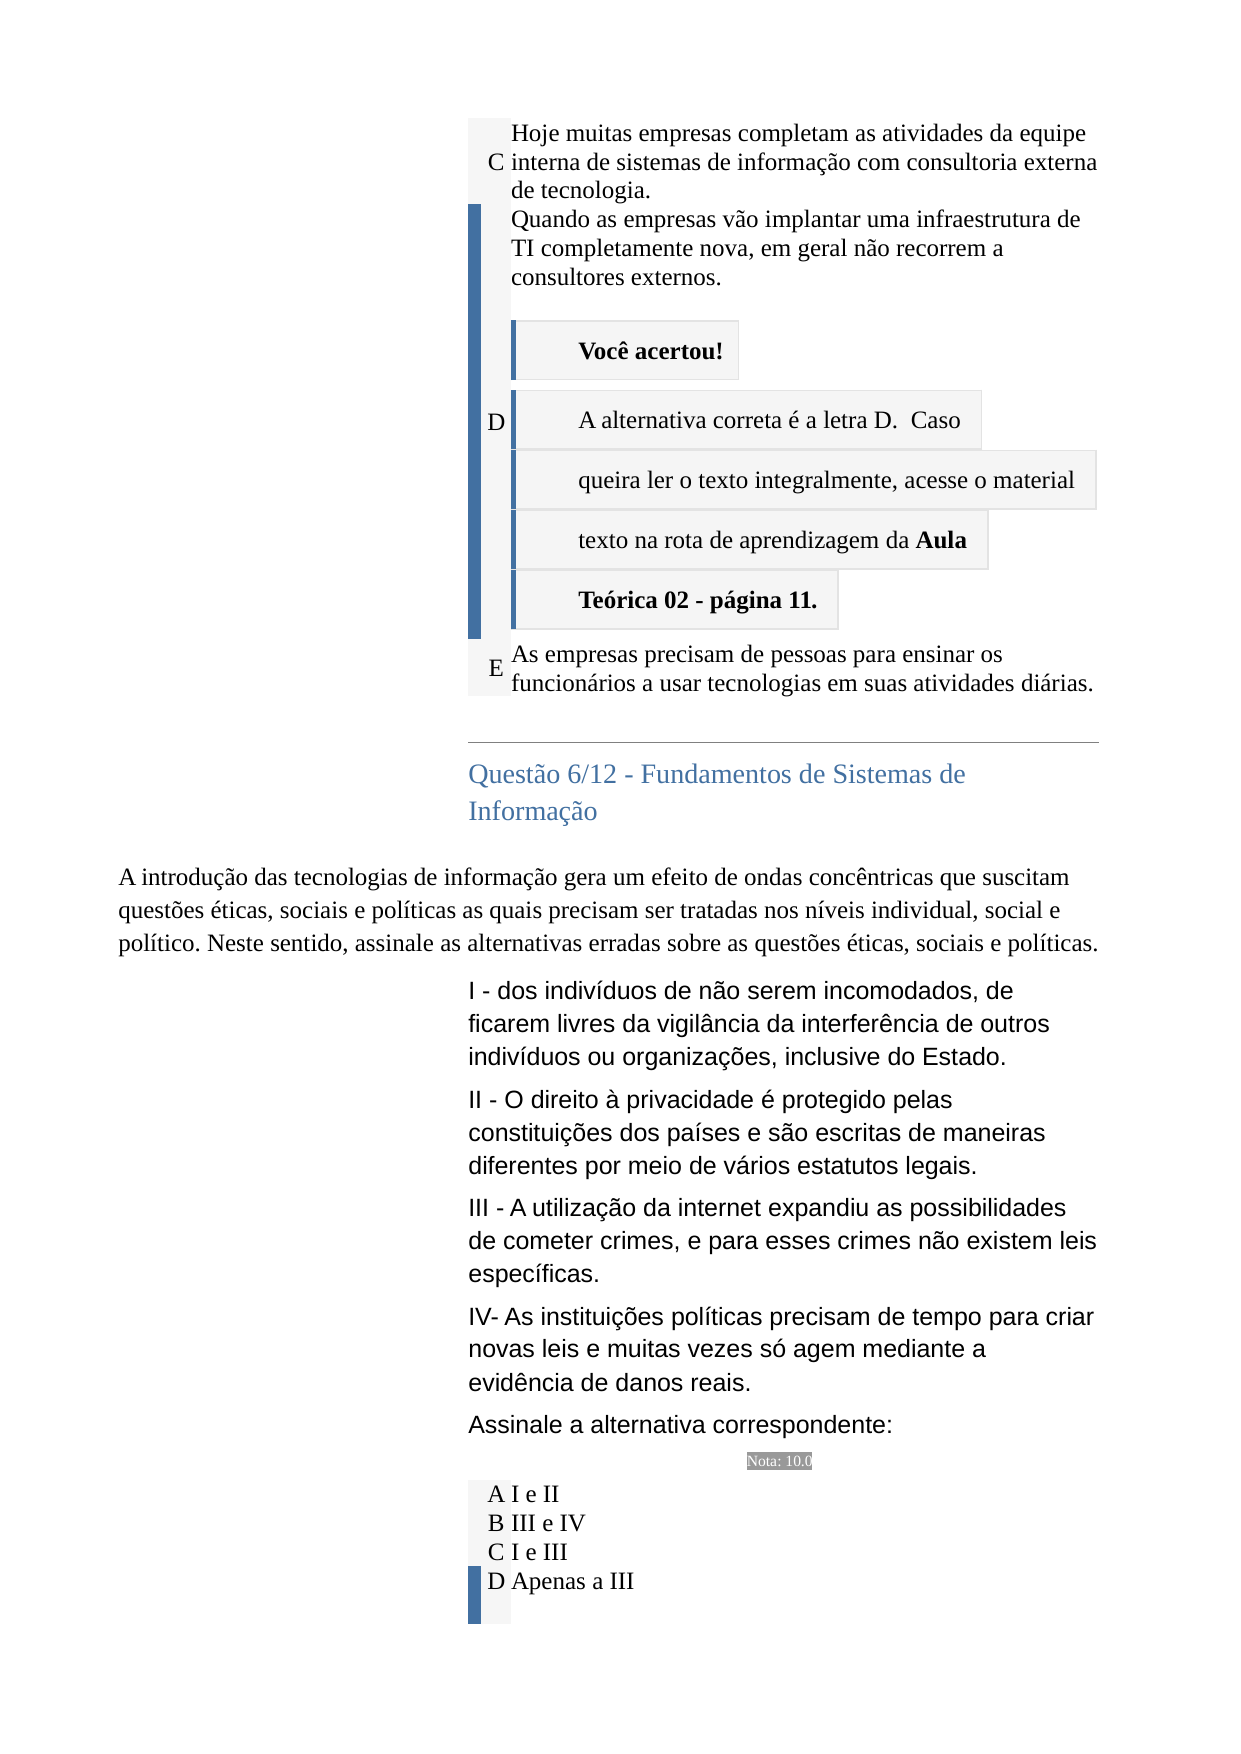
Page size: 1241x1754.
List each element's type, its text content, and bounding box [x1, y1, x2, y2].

table_cell As empresas precisam de pessoas para ensinar os funcionários a usar tecnologias em suas atividades diárias. [511, 639, 1099, 696]
table_cell [468, 639, 481, 696]
table_cell Quando as empresas vão implantar uma infraestrutura de TI completamente nova, em geral não recorrem a consultores externos. Você acertou! A alternativa correta é a letra D. Caso queira ler o texto integralmente, acesse o material texto na rota de aprendizagem da Aula Teórica 02 - página 11. [511, 204, 1099, 639]
table_header A [481, 1480, 511, 1508]
table_cell C [481, 118, 511, 204]
table_header [468, 1480, 481, 1508]
table_cell D [481, 204, 511, 639]
table_cell [468, 118, 481, 204]
table_cell E [481, 639, 511, 696]
text II - O direito à privacidade é protegido pelas constituições dos países e são escritas de maneiras diferentes por meio de vários estatutos legais. [468, 1084, 1099, 1179]
table_cell B [481, 1508, 511, 1537]
text Nota: 10.0 [468, 1452, 1091, 1470]
text Questão 6/12 - Fundamentos de Sistemas de Informação [468, 757, 1099, 826]
text I - dos indivíduos de não serem incomodados, de ficarem livres da vigilância da interferência de outros indivíduos ou organizações, inclusive do Estado. [468, 976, 1099, 1071]
table_cell [468, 1566, 481, 1624]
table_cell III e IV [511, 1508, 1099, 1537]
table_cell [468, 1537, 481, 1566]
table_cell Hoje muitas empresas completam as atividades da equipe interna de sistemas de informação com consultoria externa de tecnologia. [511, 118, 1099, 204]
table_cell C [481, 1537, 511, 1566]
text A introdução das tecnologias de informação gera um efeito de ondas concêntricas que suscitam questões éticas, sociais e políticas as quais precisam ser tratadas nos níveis individual, social e político. Neste sentido, assinale as alternativas erradas sobre as questões éticas, sociais e políticas. [118, 862, 1122, 957]
table_cell [468, 1508, 481, 1537]
table_header I e II [511, 1480, 1099, 1508]
table_cell I e III [511, 1537, 1099, 1566]
text Assinale a alternativa correspondente: [468, 1410, 1099, 1439]
table_cell D [481, 1566, 511, 1624]
table_cell Apenas a III [511, 1566, 1099, 1624]
text III - A utilização da internet expandiu as possibilidades de cometer crimes, e para esses crimes não existem leis específicas. [468, 1193, 1099, 1288]
table_cell [468, 204, 481, 639]
text IV- As instituições políticas precisam de tempo para criar novas leis e muitas vezes só agem mediante a evidência de danos reais. [468, 1301, 1099, 1396]
